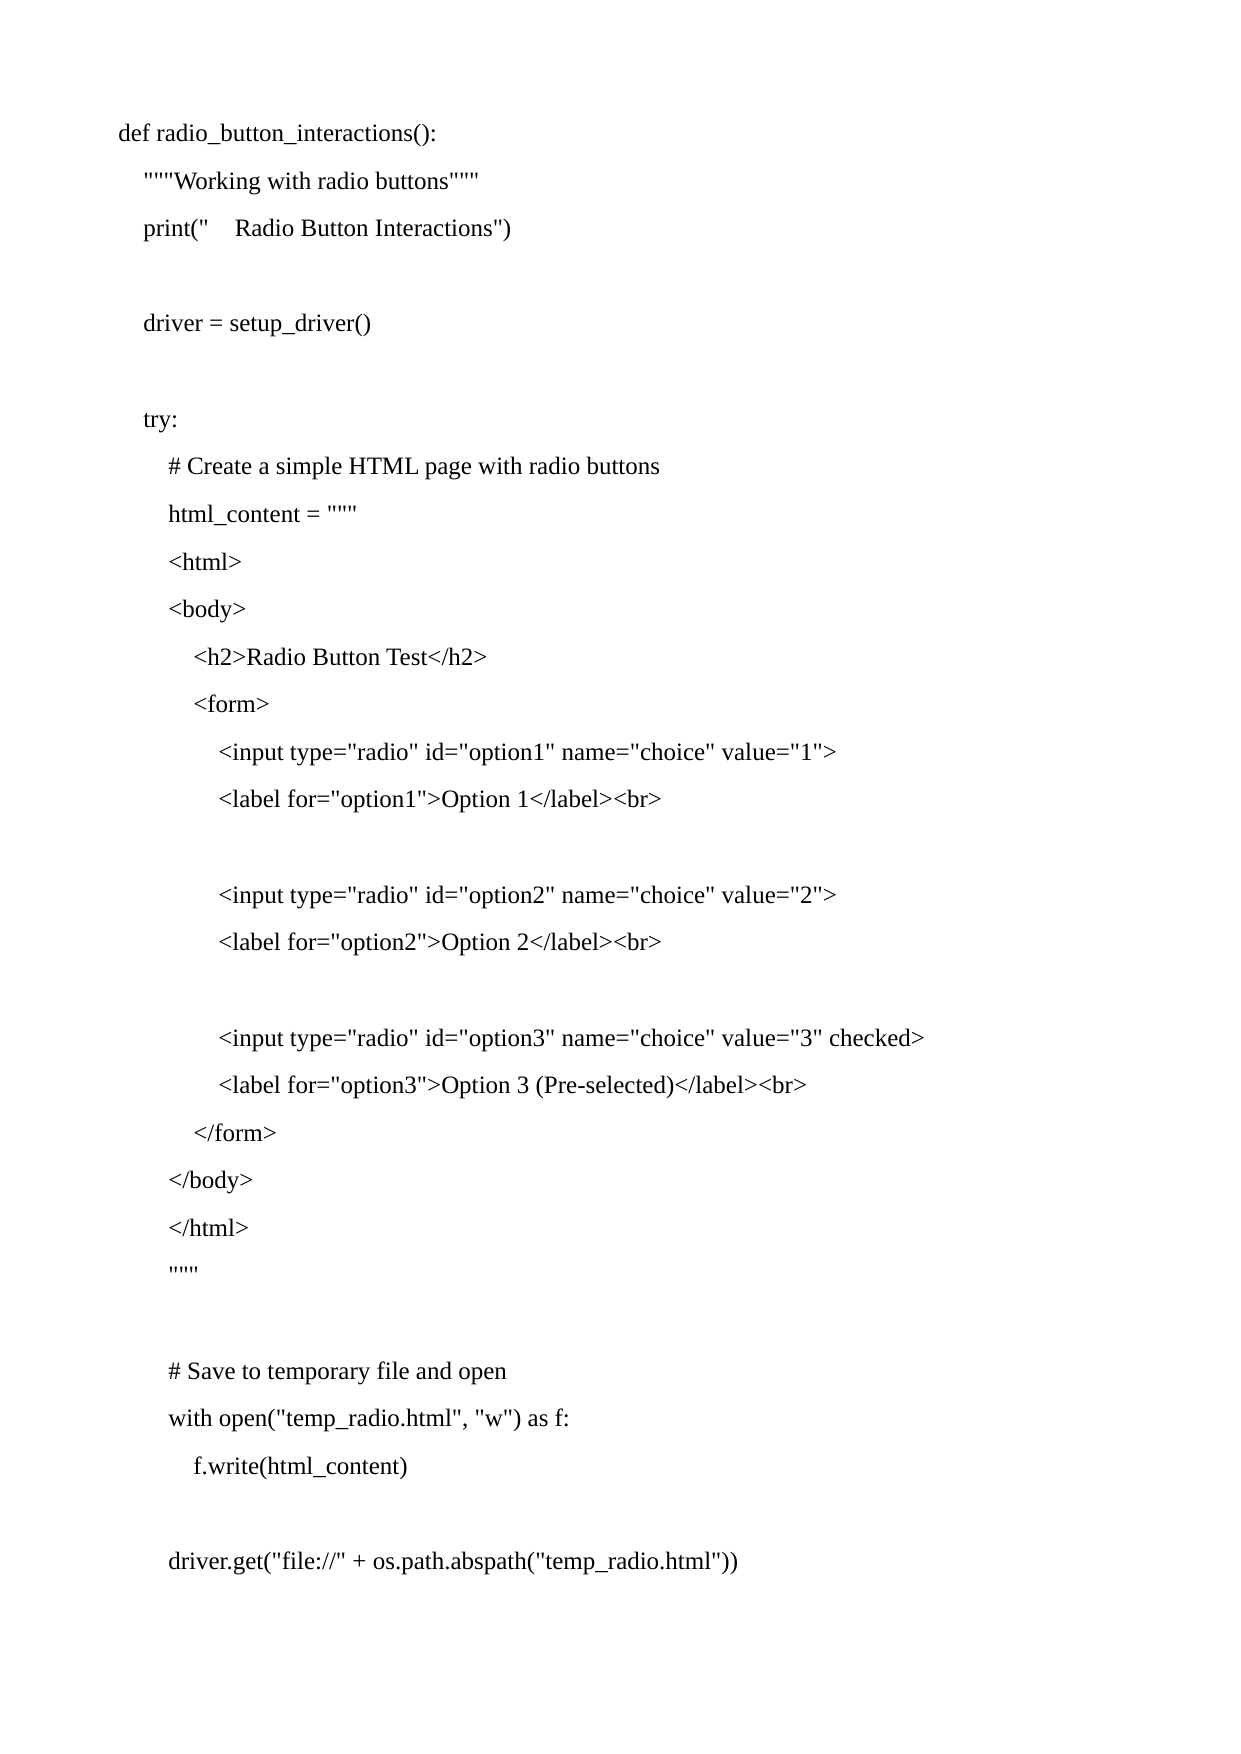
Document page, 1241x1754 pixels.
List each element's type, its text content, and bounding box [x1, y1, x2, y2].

text </body> [118, 1165, 1122, 1194]
text with open("temp_radio.html", "w") as f: [118, 1403, 1122, 1432]
text <h2>Radio Button Test</h2> [118, 642, 1122, 671]
text """Working with radio buttons""" [118, 166, 1122, 194]
text <label for="option2">Option 2</label><br> [118, 927, 1122, 956]
text </form> [118, 1118, 1122, 1147]
text driver = setup_driver() [118, 308, 1122, 337]
text f.write(html_content) [118, 1451, 1122, 1480]
text # Save to temporary file and open [118, 1356, 1122, 1384]
text <body> [118, 594, 1122, 623]
text <html> [118, 547, 1122, 575]
text print("🔘 Radio Button Interactions") [118, 213, 1122, 242]
text try: [118, 404, 1122, 432]
text # Create a simple HTML page with radio buttons [118, 451, 1122, 480]
text def radio_button_interactions(): [118, 118, 1122, 147]
text </html> [118, 1213, 1122, 1242]
text <input type="radio" id="option3" name="choice" value="3" checked> [118, 1023, 1122, 1051]
text html_content = """ [118, 499, 1122, 528]
text """ [118, 1261, 1122, 1289]
text <label for="option1">Option 1</label><br> [118, 784, 1122, 813]
text <form> [118, 689, 1122, 718]
text driver.get("file://" + os.path.abspath("temp_radio.html")) [118, 1546, 1122, 1575]
text <input type="radio" id="option1" name="choice" value="1"> [118, 737, 1122, 766]
text <label for="option3">Option 3 (Pre-selected)</label><br> [118, 1070, 1122, 1099]
text <input type="radio" id="option2" name="choice" value="2"> [118, 880, 1122, 908]
